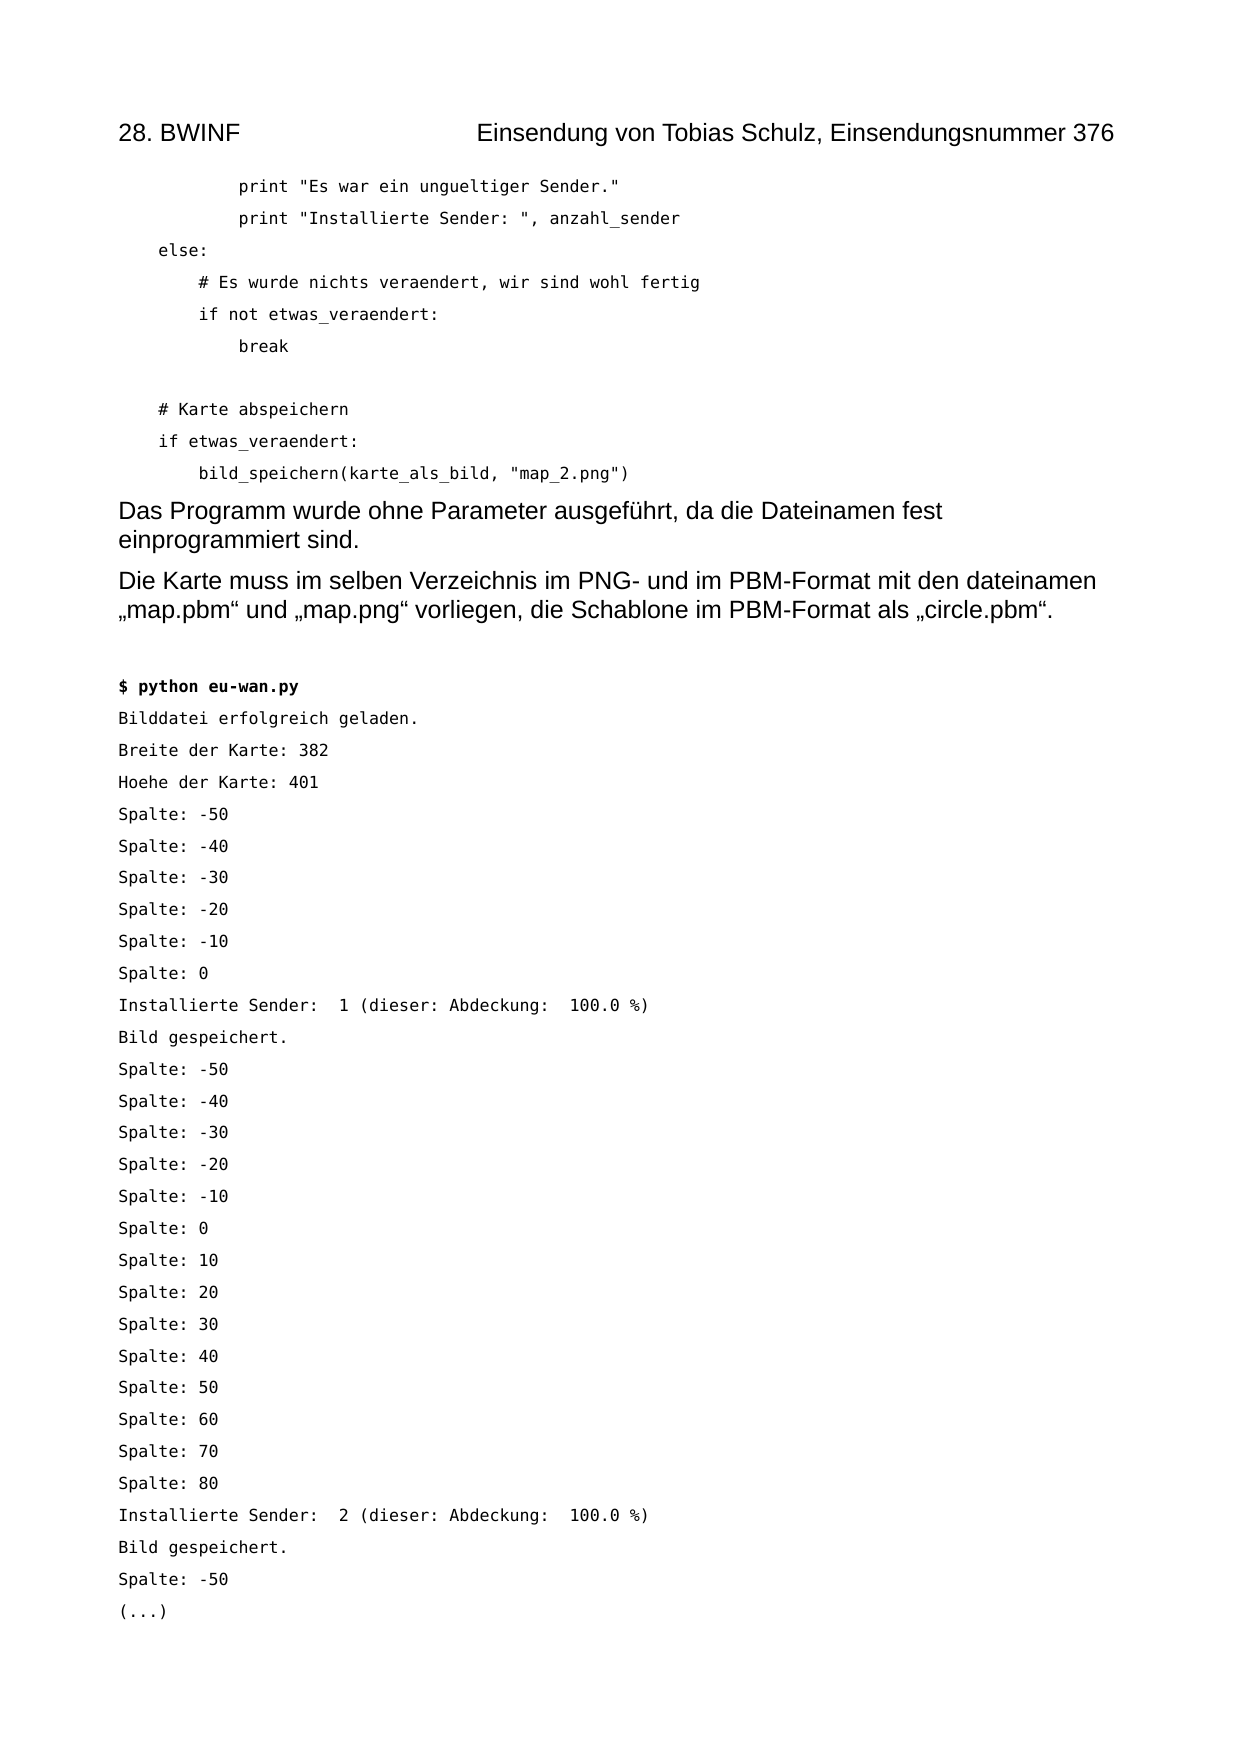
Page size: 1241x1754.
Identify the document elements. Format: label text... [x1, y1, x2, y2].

text Spalte: -10 [118, 932, 1122, 951]
text Spalte: 0 [118, 1219, 1122, 1238]
text Spalte: 70 [118, 1442, 1122, 1461]
text break [118, 336, 1122, 356]
text if not etwas_veraendert: [118, 304, 1122, 324]
text Die Karte muss im selben Verzeichnis im PNG- und im PBM-Format mit den dateinamen „map.pbm“ und „map.png“ vorliegen, die Schablone im PBM-Format als „circle.pbm“. [118, 566, 1122, 623]
text Spalte: 50 [118, 1378, 1122, 1398]
text Bilddatei erfolgreich geladen. [118, 709, 1122, 728]
text Spalte: -20 [118, 900, 1122, 919]
text Installierte Sender: 2 (dieser: Abdeckung: 100.0 %) [118, 1506, 1122, 1525]
text bild_speichern(karte_als_bild, "map_2.png") [118, 464, 1122, 483]
text Spalte: 10 [118, 1251, 1122, 1270]
text Spalte: -40 [118, 836, 1122, 856]
text print "Installierte Sender: ", anzahl_sender [118, 209, 1122, 228]
text Spalte: 0 [118, 964, 1122, 983]
text Spalte: -30 [118, 1123, 1122, 1143]
text Spalte: -10 [118, 1187, 1122, 1206]
text Spalte: -50 [118, 804, 1122, 824]
text Spalte: 80 [118, 1474, 1122, 1493]
text Spalte: 20 [118, 1283, 1122, 1302]
text else: [118, 241, 1122, 260]
text (...) [118, 1601, 1122, 1621]
text Spalte: 40 [118, 1346, 1122, 1366]
text # Es wurde nichts veraendert, wir sind wohl fertig [118, 273, 1122, 292]
text Spalte: -20 [118, 1155, 1122, 1174]
text Bild gespeichert. [118, 1538, 1122, 1557]
text Hoehe der Karte: 401 [118, 773, 1122, 792]
text Spalte: -50 [118, 1059, 1122, 1079]
text Spalte: -30 [118, 868, 1122, 888]
text # Karte abspeichern [118, 400, 1122, 419]
text Installierte Sender: 1 (dieser: Abdeckung: 100.0 %) [118, 996, 1122, 1015]
text $ python eu-wan.py [118, 677, 1122, 696]
text Spalte: -40 [118, 1091, 1122, 1111]
text Bild gespeichert. [118, 1028, 1122, 1047]
text Das Programm wurde ohne Parameter ausgeführt, da die Dateinamen fest einprogrammiert sind. [118, 496, 1122, 553]
text Spalte: -50 [118, 1569, 1122, 1589]
text Spalte: 60 [118, 1410, 1122, 1429]
text Spalte: 30 [118, 1314, 1122, 1334]
text Breite der Karte: 382 [118, 741, 1122, 760]
text print "Es war ein ungueltiger Sender." [118, 177, 1122, 196]
text if etwas_veraendert: [118, 432, 1122, 451]
